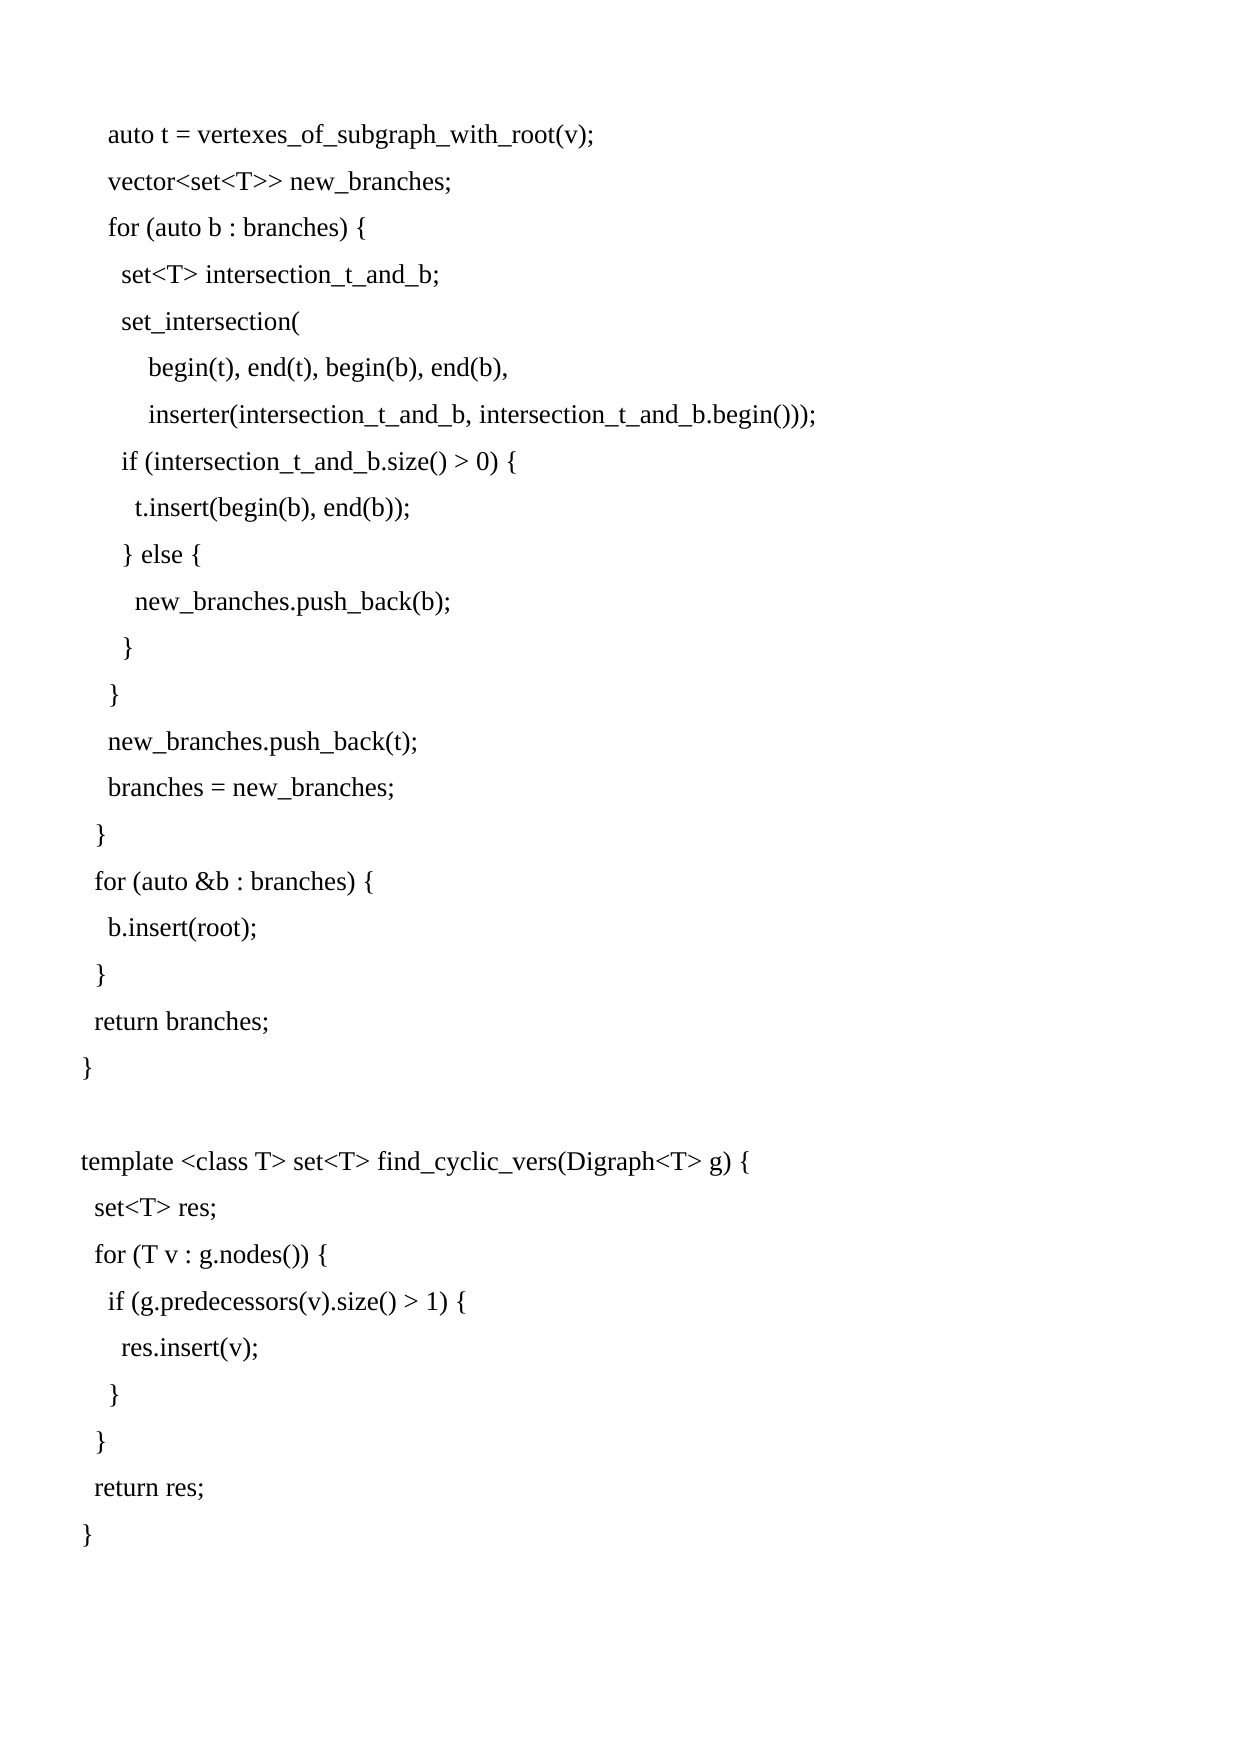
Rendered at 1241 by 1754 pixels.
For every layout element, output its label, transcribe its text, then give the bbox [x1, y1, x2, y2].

list for (auto &b : branches) { [81, 865, 1122, 896]
list return res; [81, 1471, 1122, 1503]
list for (auto b : branches) { [81, 211, 1122, 243]
list } [81, 1051, 1122, 1083]
list begin(t), end(t), begin(b), end(b), [81, 351, 1122, 383]
list } [81, 678, 1122, 709]
list auto t = vertexes_of_subgraph_with_root(v); [81, 118, 1122, 149]
list inserter(intersection_t_and_b, intersection_t_and_b.begin())); [81, 398, 1122, 429]
list res.insert(v); [81, 1331, 1122, 1363]
list branches = new_branches; [81, 771, 1122, 803]
list return branches; [81, 1005, 1122, 1036]
list } [81, 631, 1122, 663]
list } [81, 1425, 1122, 1456]
list for (T v : g.nodes()) { [81, 1238, 1122, 1269]
list set_intersection( [81, 305, 1122, 336]
list t.insert(begin(b), end(b)); [81, 491, 1122, 523]
list if (intersection_t_and_b.size() > 0) { [81, 445, 1122, 476]
list } [81, 1518, 1122, 1549]
list new_branches.push_back(t); [81, 725, 1122, 756]
list set<T> res; [81, 1191, 1122, 1223]
list } [81, 818, 1122, 849]
list if (g.predecessors(v).size() > 1) { [81, 1285, 1122, 1316]
list b.insert(root); [81, 911, 1122, 943]
list set<T> intersection_t_and_b; [81, 258, 1122, 289]
list } [81, 1378, 1122, 1409]
list vector<set<T>> new_branches; [81, 165, 1122, 196]
list } [81, 958, 1122, 989]
list new_branches.push_back(b); [81, 585, 1122, 616]
list } else { [81, 538, 1122, 569]
list template <class T> set<T> find_cyclic_vers(Digraph<T> g) { [81, 1145, 1122, 1176]
